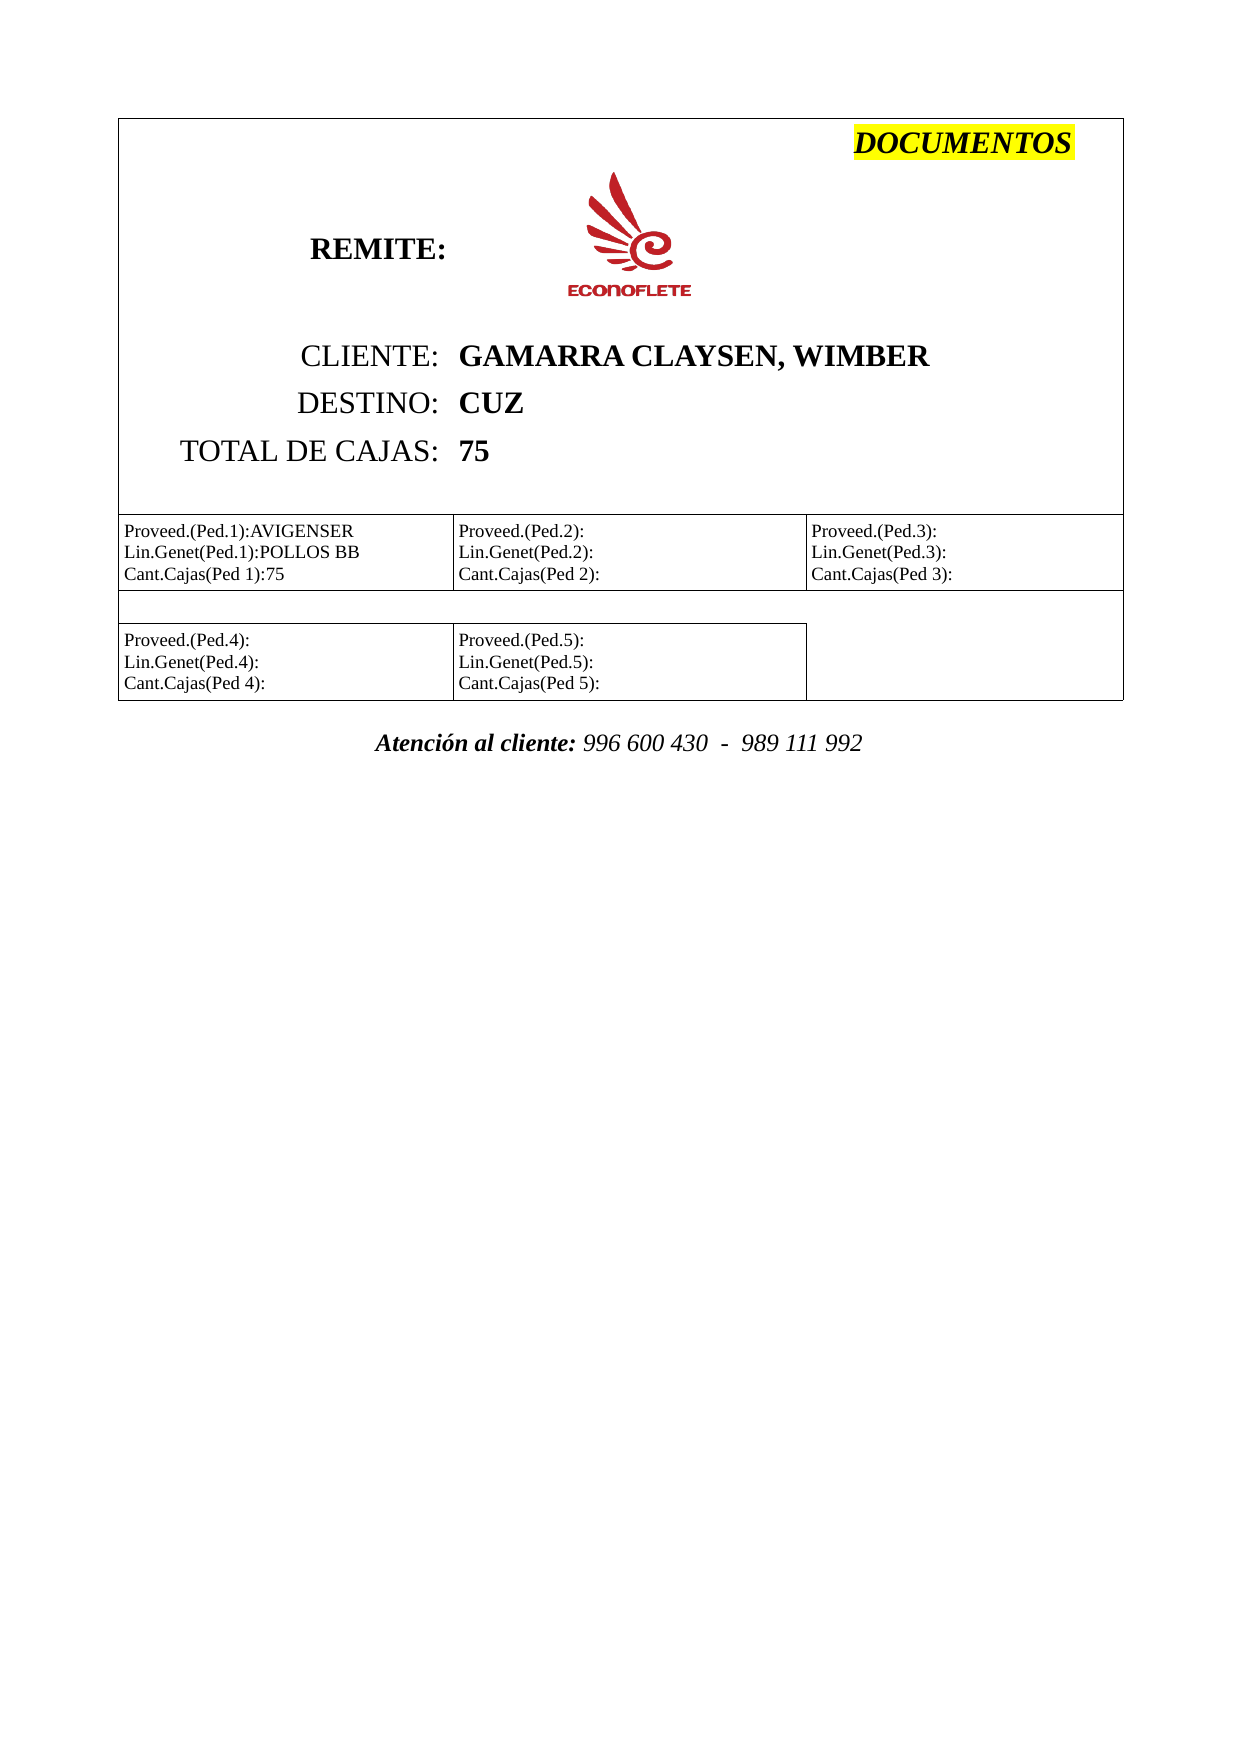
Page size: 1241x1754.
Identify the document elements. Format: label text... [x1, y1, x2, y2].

table_header DOCUMENTOS [806, 119, 1123, 166]
table_cell [806, 379, 1123, 426]
table_cell [119, 591, 453, 623]
table_cell [806, 474, 1123, 514]
table_cell DESTINO: [119, 379, 453, 426]
table_cell [807, 623, 1123, 699]
table_cell REMITE: [119, 166, 453, 332]
table_cell [806, 591, 1123, 623]
table_cell Proveed.(Ped.2): Lin.Genet(Ped.2): Cant.Cajas(Ped 2): [454, 515, 806, 590]
table_cell Proveed.(Ped.4): Lin.Genet(Ped.4): Cant.Cajas(Ped 4): [119, 624, 453, 699]
table_cell [806, 166, 1123, 332]
table_cell Proveed.(Ped.5): Lin.Genet(Ped.5): Cant.Cajas(Ped 5): [454, 624, 806, 699]
table_cell Proveed.(Ped.1):AVIGENSER Lin.Genet(Ped.1):POLLOS BB Cant.Cajas(Ped 1):75 [119, 515, 453, 590]
table_cell CLIENTE: [119, 332, 453, 379]
table_header [119, 119, 453, 166]
table_cell [453, 591, 806, 623]
table_cell CUZ [453, 379, 806, 426]
table_header [453, 119, 806, 166]
table_cell [119, 474, 453, 514]
table_cell GAMARRA CLAYSEN, WIMBER [453, 332, 1123, 379]
table_cell [453, 474, 806, 514]
picture [552, 171, 707, 297]
table_cell Proveed.(Ped.3): Lin.Genet(Ped.3): Cant.Cajas(Ped 3): [807, 515, 1123, 590]
table_cell TOTAL DE CAJAS: [119, 426, 453, 474]
table_cell [453, 166, 806, 332]
text Atención al cliente: 996 600 430 - 989 111 992 [118, 728, 1122, 757]
table_cell 75 [453, 426, 1123, 474]
